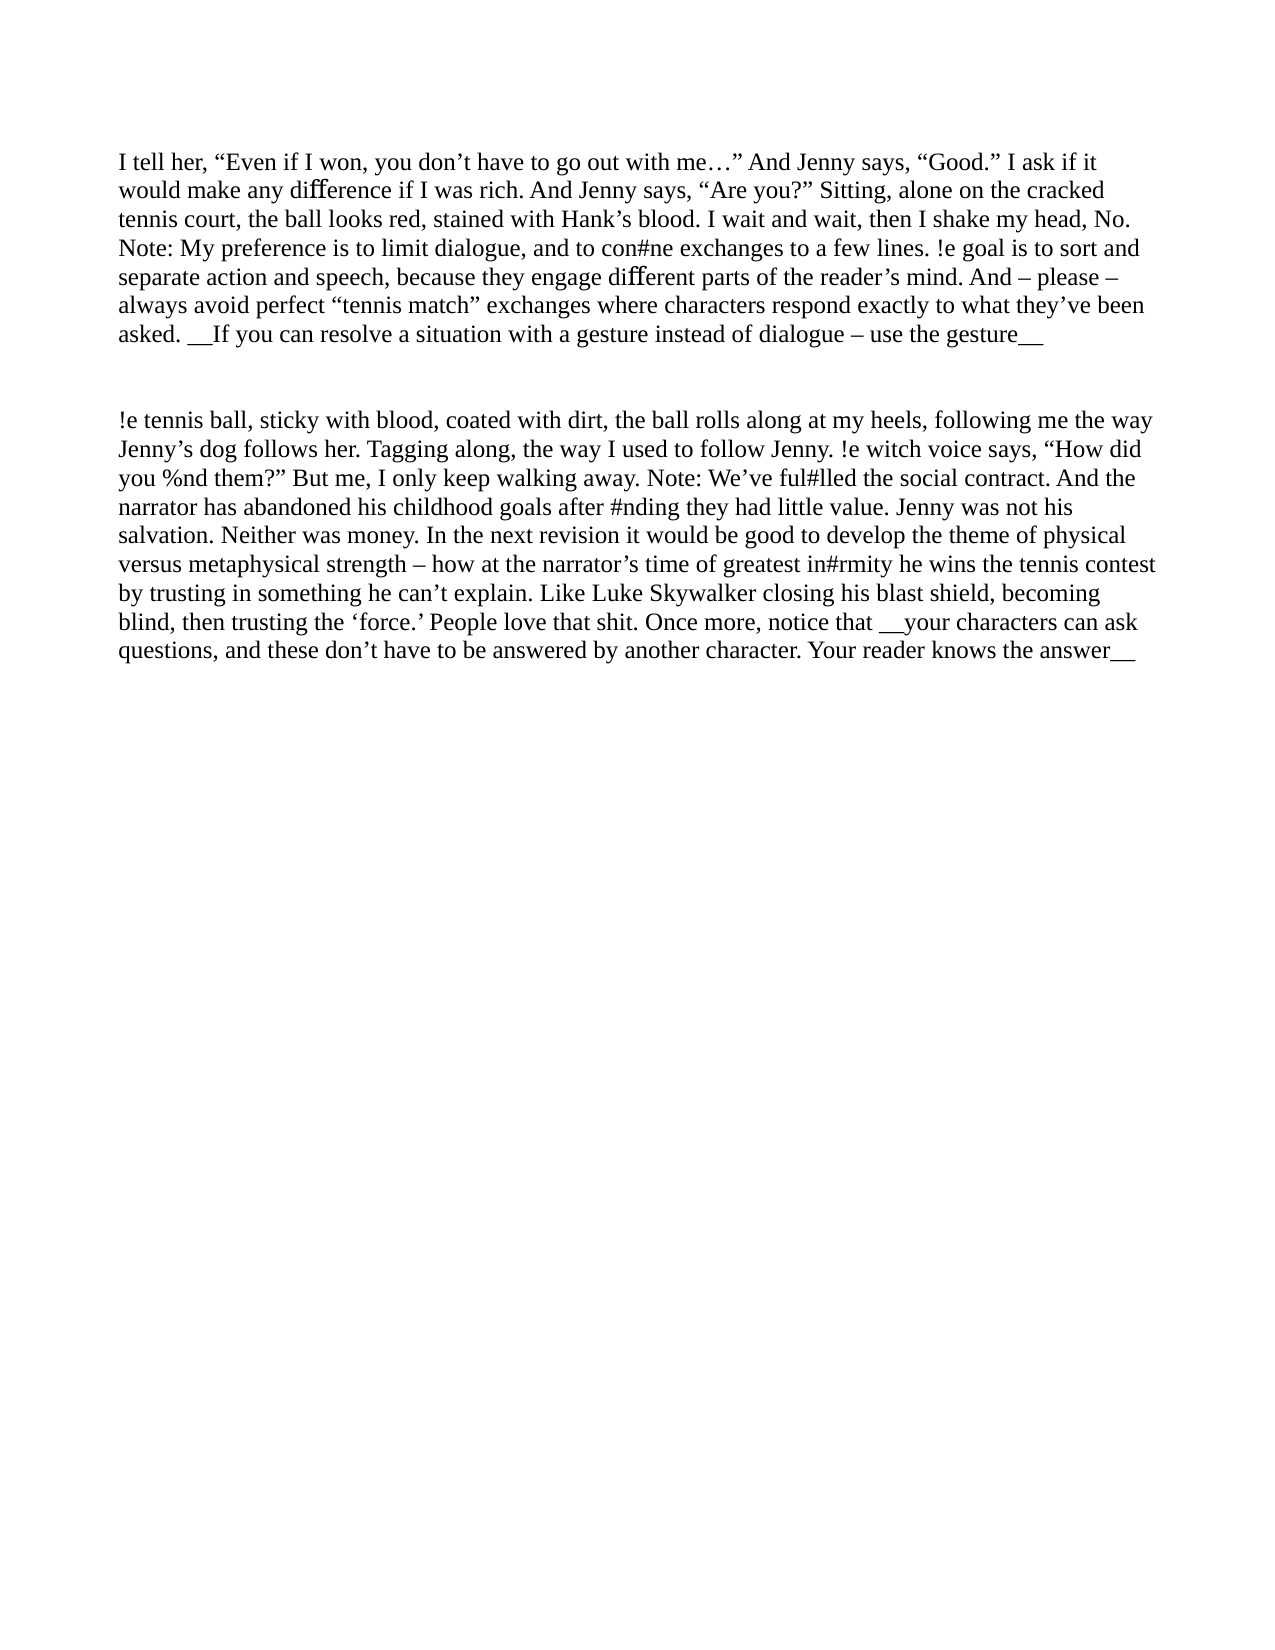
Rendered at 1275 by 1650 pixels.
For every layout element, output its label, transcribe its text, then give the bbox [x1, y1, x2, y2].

text !e tennis ball, sticky with blood, coated with dirt, the ball rolls along at my heels, following me the way Jenny’s dog follows her. Tagging along, the way I used to follow Jenny. !e witch voice says, “How did you %nd them?” But me, I only keep walking away. Note: We’ve ful#lled the social contract. And the narrator has abandoned his childhood goals after #nding they had little value. Jenny was not his salvation. Neither was money. In the next revision it would be good to develop the theme of physical versus metaphysical strength – how at the narrator’s time of greatest in#rmity he wins the tennis contest by trusting in something he can’t explain. Like Luke Skywalker closing his blast shield, becoming blind, then trusting the ‘force.’ People love that shit. Once more, notice that __your characters can ask questions, and these don’t have to be answered by another character. Your reader knows the answer__ [118, 406, 1157, 664]
text I tell her, “Even if I won, you don’t have to go out with me…” And Jenny says, “Good.” I ask if it would make any diﬀerence if I was rich. And Jenny says, “Are you?” Sitting, alone on the cracked tennis court, the ball looks red, stained with Hank’s blood. I wait and wait, then I shake my head, No. Note: My preference is to limit dialogue, and to con#ne exchanges to a few lines. !e goal is to sort and separate action and speech, because they engage diﬀerent parts of the reader’s mind. And – please – always avoid perfect “tennis match” exchanges where characters respond exactly to what they’ve been asked. __If you can resolve a situation with a gesture instead of dialogue – use the gesture__ [118, 147, 1157, 348]
